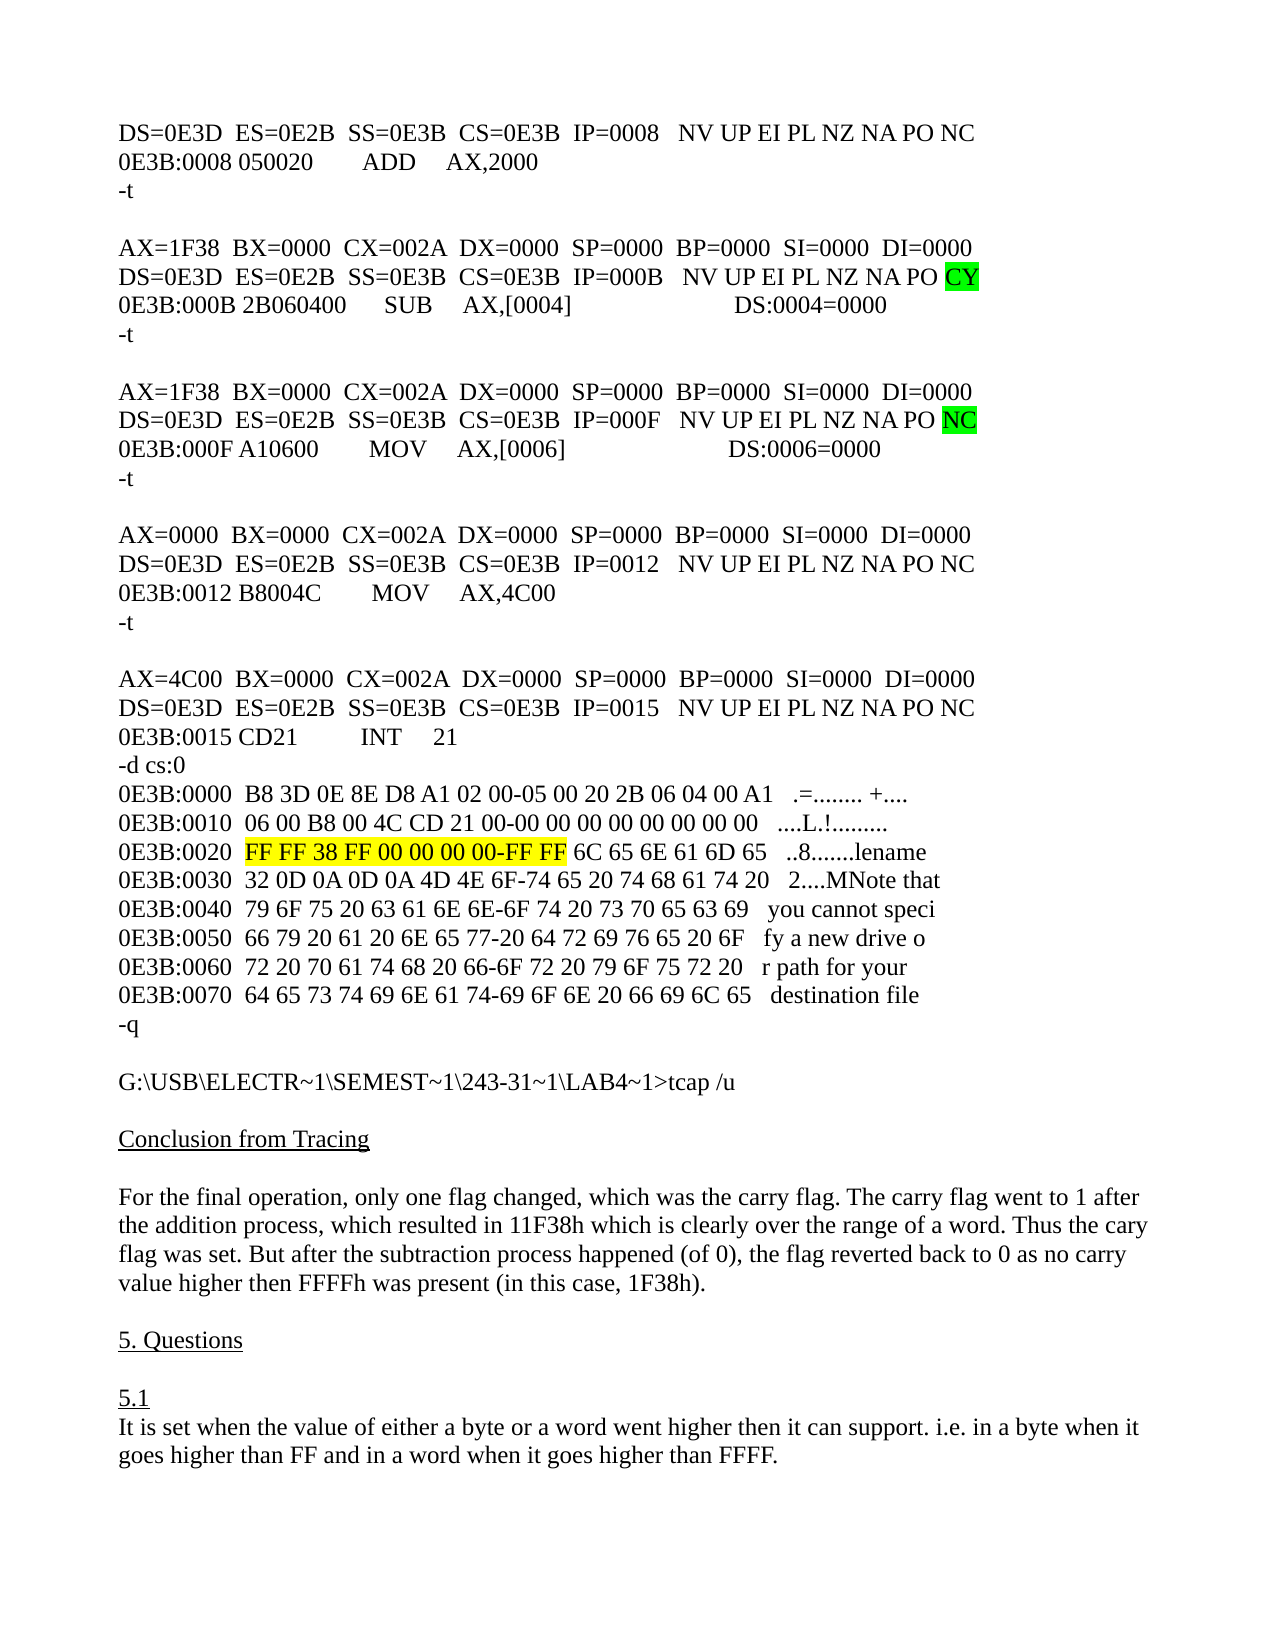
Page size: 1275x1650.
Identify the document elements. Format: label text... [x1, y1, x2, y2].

text 0E3B:0060 72 20 70 61 74 68 20 66-6F 72 20 79 6F 75 72 20 r path for your [118, 952, 1157, 981]
text -d cs:0 [118, 751, 1157, 779]
text 0E3B:0020 FF FF 38 FF 00 00 00 00-FF FF 6C 65 6E 61 6D 65 ..8.......lename [118, 837, 1157, 866]
text -t [118, 463, 1157, 492]
text 0E3B:000B 2B060400 SUB AX,[0004] DS:0004=0000 [118, 291, 1157, 319]
text AX=1F38 BX=0000 CX=002A DX=0000 SP=0000 BP=0000 SI=0000 DI=0000 [118, 233, 1157, 262]
text AX=0000 BX=0000 CX=002A DX=0000 SP=0000 BP=0000 SI=0000 DI=0000 [118, 521, 1157, 549]
text 5. Questions [118, 1326, 1157, 1354]
text -t [118, 319, 1157, 348]
text G:\USB\ELECTR~1\SEMEST~1\243-31~1\LAB4~1>tcap /u [118, 1067, 1157, 1096]
text 0E3B:0015 CD21 INT 21 [118, 722, 1157, 751]
text Conclusion from Tracing [118, 1124, 1157, 1153]
text -q [118, 1009, 1157, 1038]
text DS=0E3D ES=0E2B SS=0E3B CS=0E3B IP=000B NV UP EI PL NZ NA PO CY [118, 262, 1157, 291]
text DS=0E3D ES=0E2B SS=0E3B CS=0E3B IP=0008 NV UP EI PL NZ NA PO NC [118, 118, 1157, 147]
text DS=0E3D ES=0E2B SS=0E3B CS=0E3B IP=000F NV UP EI PL NZ NA PO NC [118, 406, 1157, 434]
text -t [118, 607, 1157, 636]
text -t [118, 176, 1157, 204]
text 5.1 [118, 1383, 1157, 1412]
text AX=4C00 BX=0000 CX=002A DX=0000 SP=0000 BP=0000 SI=0000 DI=0000 [118, 664, 1157, 693]
text DS=0E3D ES=0E2B SS=0E3B CS=0E3B IP=0015 NV UP EI PL NZ NA PO NC [118, 693, 1157, 722]
text 0E3B:0008 050020 ADD AX,2000 [118, 147, 1157, 176]
text 0E3B:0000 B8 3D 0E 8E D8 A1 02 00-05 00 20 2B 06 04 00 A1 .=........ +.... [118, 779, 1157, 808]
text 0E3B:000F A10600 MOV AX,[0006] DS:0006=0000 [118, 434, 1157, 463]
text 0E3B:0030 32 0D 0A 0D 0A 4D 4E 6F-74 65 20 74 68 61 74 20 2....MNote that [118, 866, 1157, 894]
text For the final operation, only one flag changed, which was the carry flag. The carry flag went to 1 after the addition process, which resulted in 11F38h which is clearly over the range of a word. Thus the cary flag was set. But after the subtraction process happened (of 0), the flag reverted back to 0 as no carry value higher then FFFFh was present (in this case, 1F38h). [118, 1182, 1157, 1297]
text AX=1F38 BX=0000 CX=002A DX=0000 SP=0000 BP=0000 SI=0000 DI=0000 [118, 377, 1157, 406]
text 0E3B:0010 06 00 B8 00 4C CD 21 00-00 00 00 00 00 00 00 00 ....L.!......... [118, 808, 1157, 837]
text 0E3B:0050 66 79 20 61 20 6E 65 77-20 64 72 69 76 65 20 6F fy a new drive o [118, 923, 1157, 952]
text DS=0E3D ES=0E2B SS=0E3B CS=0E3B IP=0012 NV UP EI PL NZ NA PO NC [118, 549, 1157, 578]
text 0E3B:0040 79 6F 75 20 63 61 6E 6E-6F 74 20 73 70 65 63 69 you cannot speci [118, 894, 1157, 923]
text 0E3B:0070 64 65 73 74 69 6E 61 74-69 6F 6E 20 66 69 6C 65 destination file [118, 981, 1157, 1009]
text 0E3B:0012 B8004C MOV AX,4C00 [118, 578, 1157, 607]
text It is set when the value of either a byte or a word went higher then it can support. i.e. in a byte when it goes higher than FF and in a word when it goes higher than FFFF. [118, 1412, 1157, 1469]
